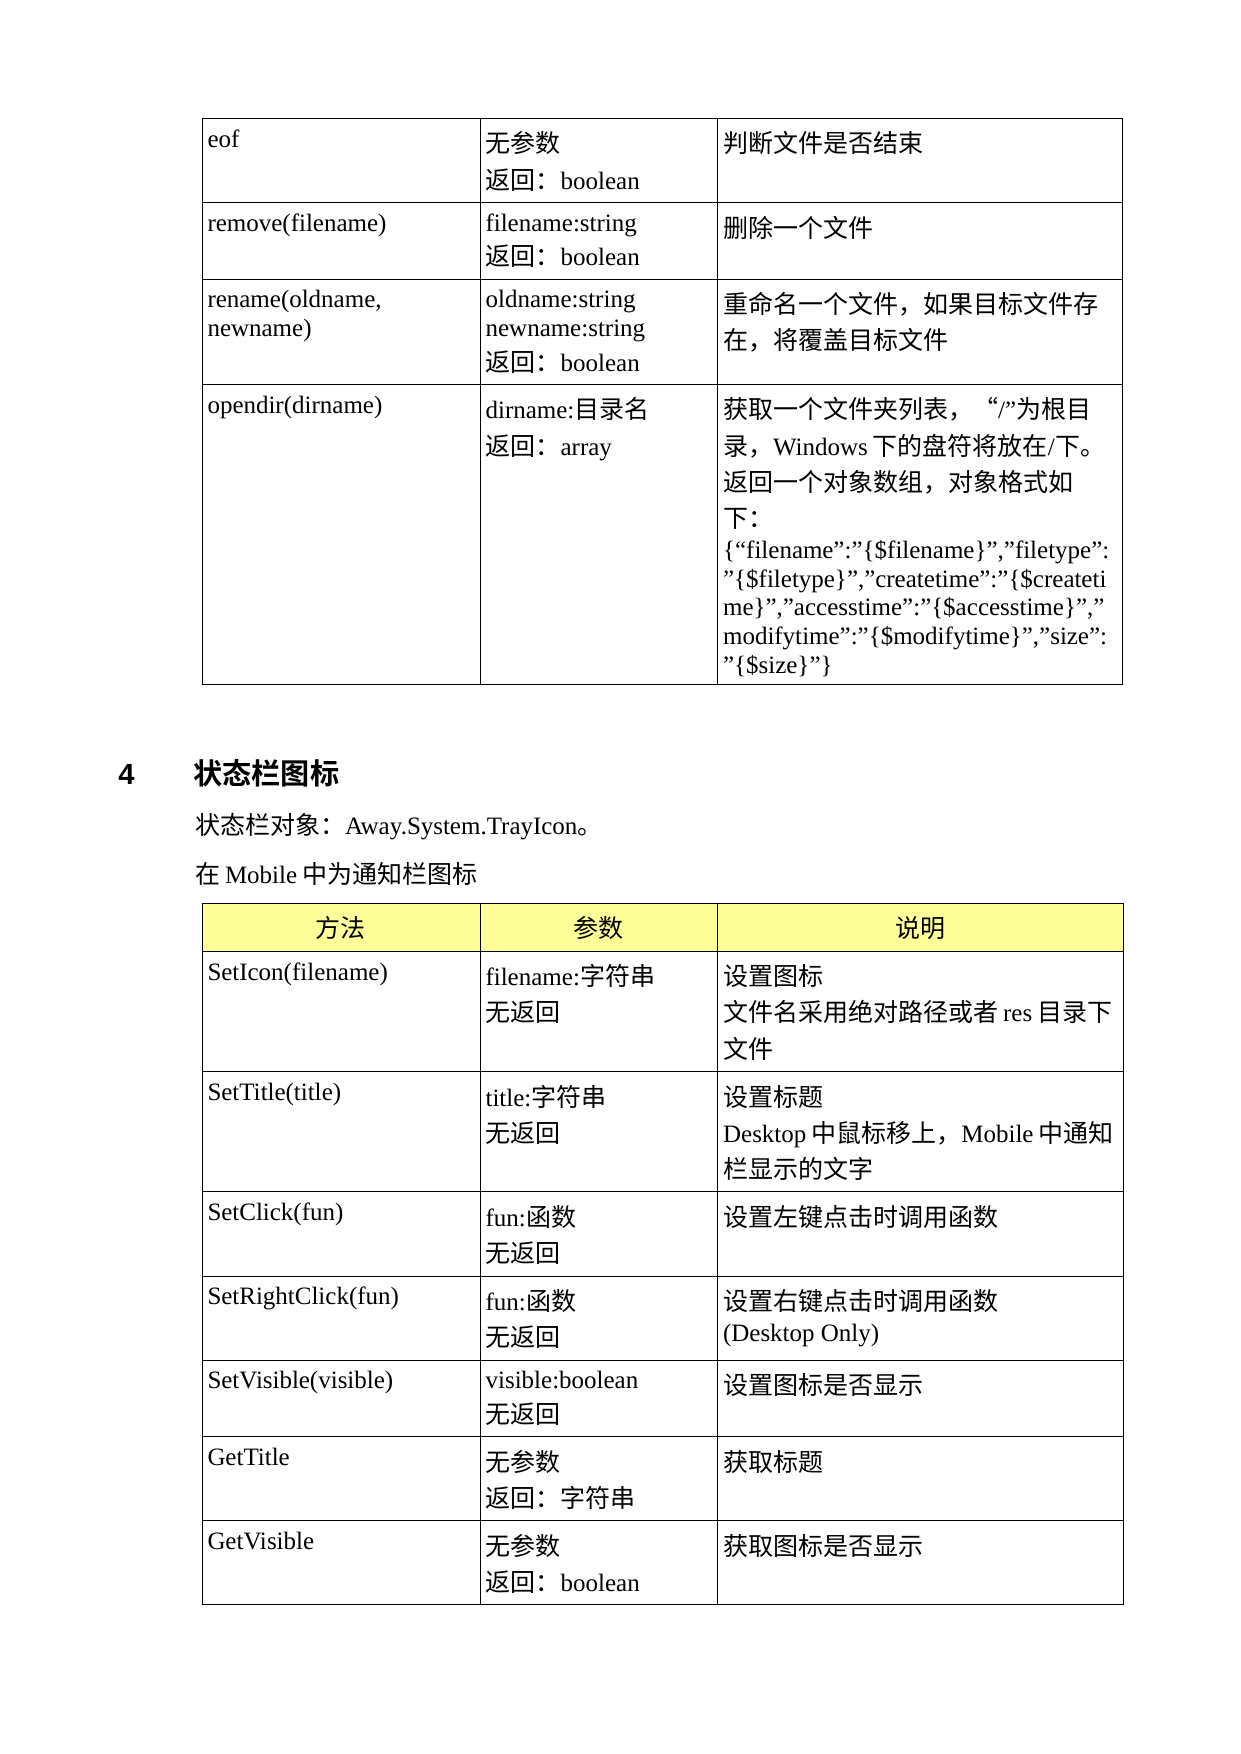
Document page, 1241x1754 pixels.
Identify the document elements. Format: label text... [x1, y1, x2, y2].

table_cell SetVisible(visible) [203, 1361, 480, 1436]
table_cell 设置图标是否显示 [718, 1361, 1123, 1436]
table_cell SetIcon(filename) [203, 952, 480, 1071]
table_cell GetTitle [203, 1437, 480, 1520]
table_cell 无参数 返回：boolean [481, 1521, 717, 1604]
table_cell oldname:string newname:string 返回：boolean [481, 280, 717, 384]
table_header 方法 [203, 904, 480, 951]
table_cell rename(oldname, newname) [203, 280, 480, 384]
table_cell SetRightClick(fun) [203, 1277, 480, 1359]
table_cell 设置图标 文件名采用绝对路径或者res目录下文件 [718, 952, 1123, 1071]
table_cell 判断文件是否结束 [718, 119, 1122, 202]
text 状态栏对象：Away.System.TrayIcon。 [195, 806, 1122, 842]
table_cell fun:函数 无返回 [481, 1192, 717, 1276]
table_header 说明 [718, 904, 1123, 951]
table_cell GetVisible [203, 1521, 480, 1604]
table_cell 设置右键点击时调用函数 (Desktop Only) [718, 1277, 1123, 1359]
table_cell 获取图标是否显示 [718, 1521, 1123, 1604]
table_cell visible:boolean 无返回 [481, 1361, 717, 1436]
table_cell 获取一个文件夹列表，“/”为根目录，Windows下的盘符将放在/下。 返回一个对象数组，对象格式如下： {“filename”:”{$filename}”,”filetype”:”{$filetype}”,”createtime”:”{$createtime}”,”accesstime”:”{$accesstime}”,”modifytime”:”{$modifytime}”,”size”:”{$size}”} [718, 385, 1122, 684]
table_cell 无参数 返回：boolean [481, 119, 717, 202]
table_cell 设置标题 Desktop中鼠标移上，Mobile中通知栏显示的文字 [718, 1072, 1123, 1191]
table_cell SetClick(fun) [203, 1192, 480, 1276]
table_cell 删除一个文件 [718, 203, 1122, 279]
table_cell SetTitle(title) [203, 1072, 480, 1191]
table_cell remove(filename) [203, 203, 480, 279]
table_cell filename:string 返回：boolean [481, 203, 717, 279]
table_cell fun:函数 无返回 [481, 1277, 717, 1359]
subtitle 状态栏图标 [118, 751, 1122, 793]
table_cell 无参数 返回：字符串 [481, 1437, 717, 1520]
table_cell dirname:目录名 返回：array [481, 385, 717, 684]
table_cell 获取标题 [718, 1437, 1123, 1520]
table_cell eof [203, 119, 480, 202]
text 在Mobile中为通知栏图标 [195, 854, 1122, 891]
table_cell opendir(dirname) [203, 385, 480, 684]
table_cell 设置左键点击时调用函数 [718, 1192, 1123, 1276]
table_cell 重命名一个文件，如果目标文件存在，将覆盖目标文件 [718, 280, 1122, 384]
table_header 参数 [481, 904, 717, 951]
table_cell filename:字符串 无返回 [481, 952, 717, 1071]
table_cell title:字符串 无返回 [481, 1072, 717, 1191]
